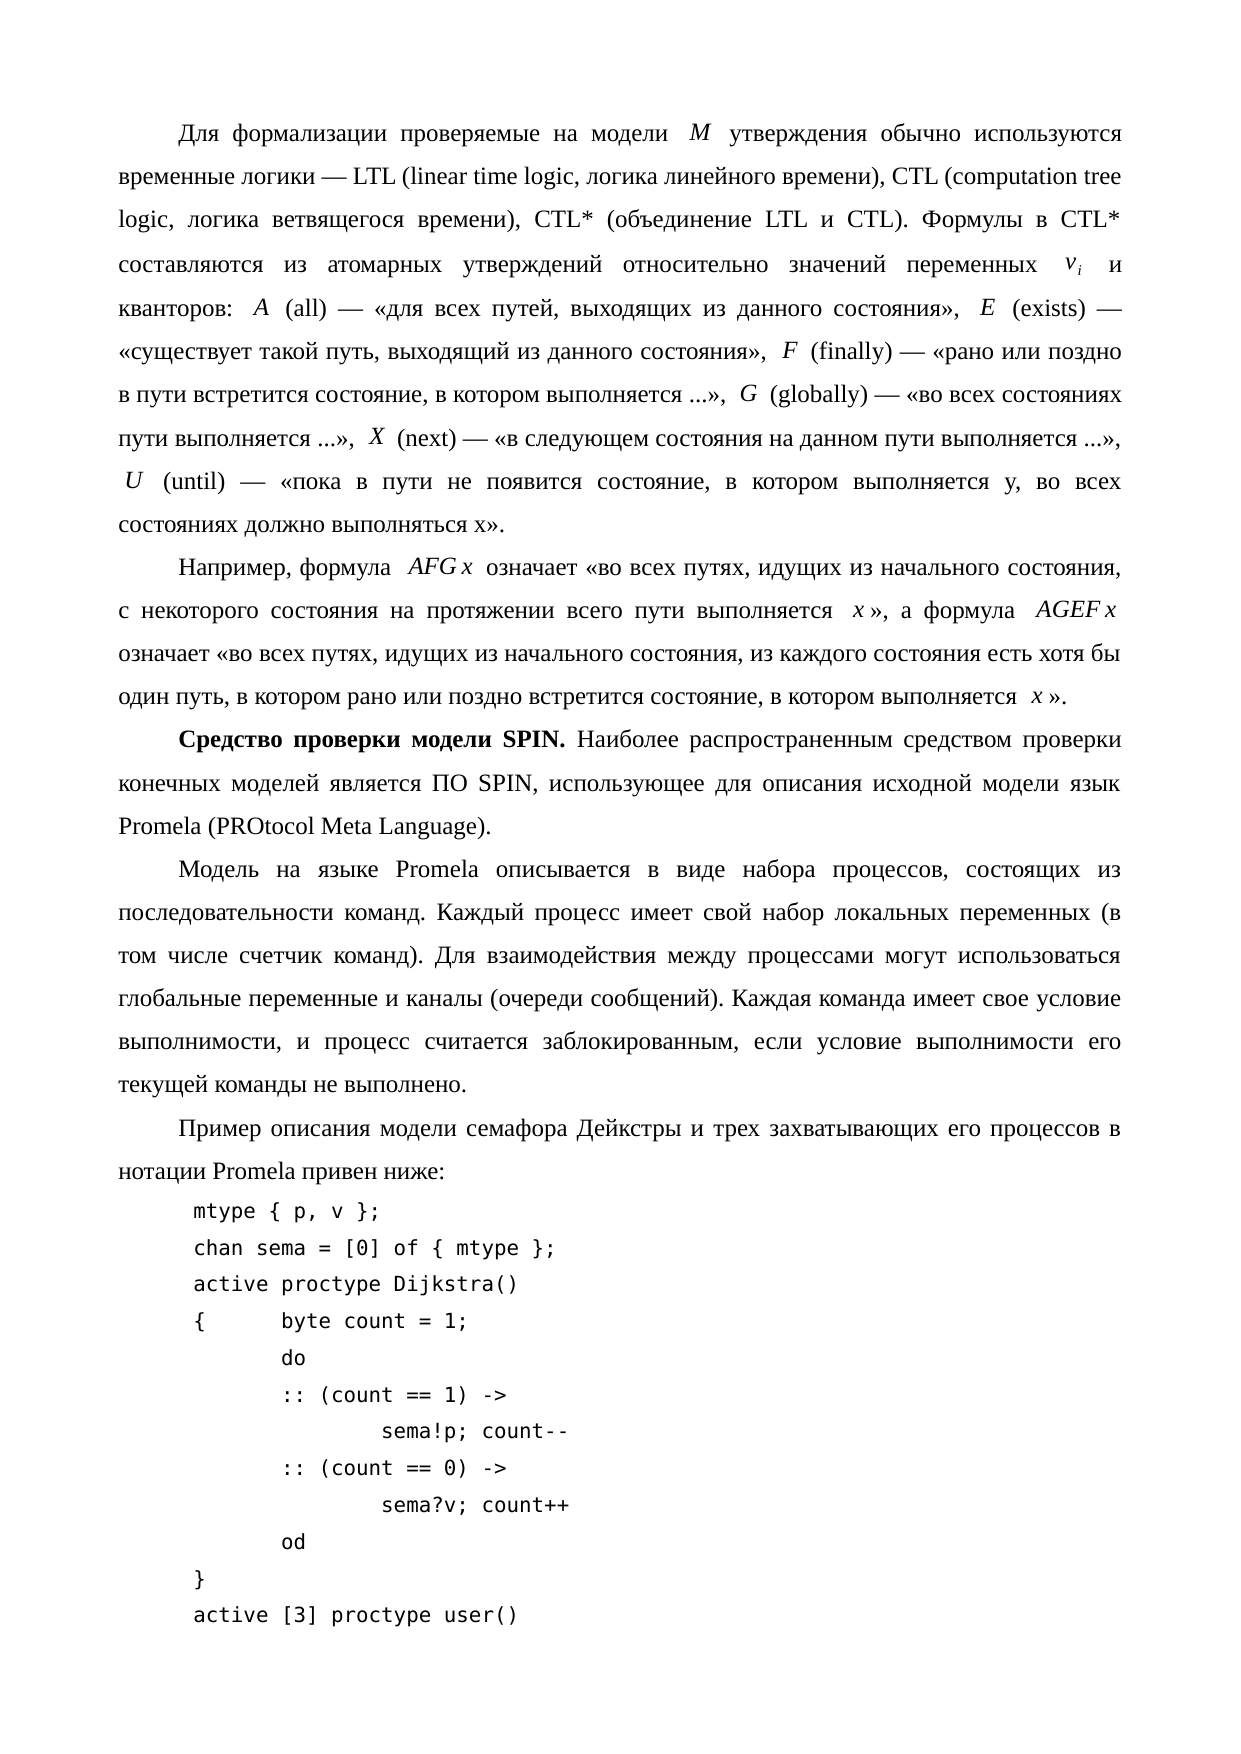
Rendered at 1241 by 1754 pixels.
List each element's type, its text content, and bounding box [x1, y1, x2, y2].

text Например, формула означает «во всех путях, идущих из начального состояния, с некоторого состояния на протяжении всего пути выполняется », а формула означает «во всех путях, идущих из начального состояния, из каждого состояния есть хотя бы один путь, в котором рано или поздно встретится состояние, в котором выполняется ». [118, 552, 1122, 710]
text :: (count == 0) -> [118, 1456, 1122, 1481]
text Пример описания модели семафора Дейкстры и трех захватывающих его процессов в нотации Promela привен ниже: [118, 1113, 1122, 1184]
text do [118, 1346, 1122, 1370]
text Средство проверки модели SPIN. Наиболее распространенным средством проверки конечных моделей является ПО SPIN, использующее для описания исходной модели язык Promela (PROtocol Meta Language). [118, 724, 1122, 839]
text :: (count == 1) -> [118, 1383, 1122, 1407]
text od [118, 1530, 1122, 1554]
text mtype { p, v }; [118, 1199, 1122, 1223]
text sema?v; count++ [118, 1493, 1122, 1517]
text chan sema = [0] of { mtype }; [118, 1236, 1122, 1260]
text active proctype Dijkstra() [118, 1272, 1122, 1297]
text { byte count = 1; [118, 1309, 1122, 1333]
text Для формализации проверяемые на модели утверждения обычно используются временные логики — LTL (linear time logic, логика линейного времени), CTL (computation tree logic, логика ветвящегося времени), CTL* (объединение LTL и CTL). Формулы в CTL* составляются из атомарных утверждений относительно значений переменных и кванторов: (all) — «для всех путей, выходящих из данного состояния», (exists) — «существует такой путь, выходящий из данного состояния», (finally) — «рано или поздно в пути встретится состояние, в котором выполняется ...», (globally) — «во всех состояниях пути выполняется ...», (next) — «в следующем состояния на данном пути выполняется ...», (until) — «пока в пути не появится состояние, в котором выполняется y, во всех состояниях должно выполняться x». [118, 118, 1122, 538]
text sema!p; count-- [118, 1419, 1122, 1444]
text } [118, 1567, 1122, 1591]
text Модель на языке Promela описывается в виде набора процессов, состоящих из последовательности команд. Каждый процесс имеет свой набор локальных переменных (в том числе счетчик команд). Для взаимодействия между процессами могут использоваться глобальные переменные и каналы (очереди сообщений). Каждая команда имеет свое условие выполнимости, и процесс считается заблокированным, если условие выполнимости его текущей команды не выполнено. [118, 854, 1122, 1098]
text active [3] proctype user() [118, 1603, 1122, 1628]
